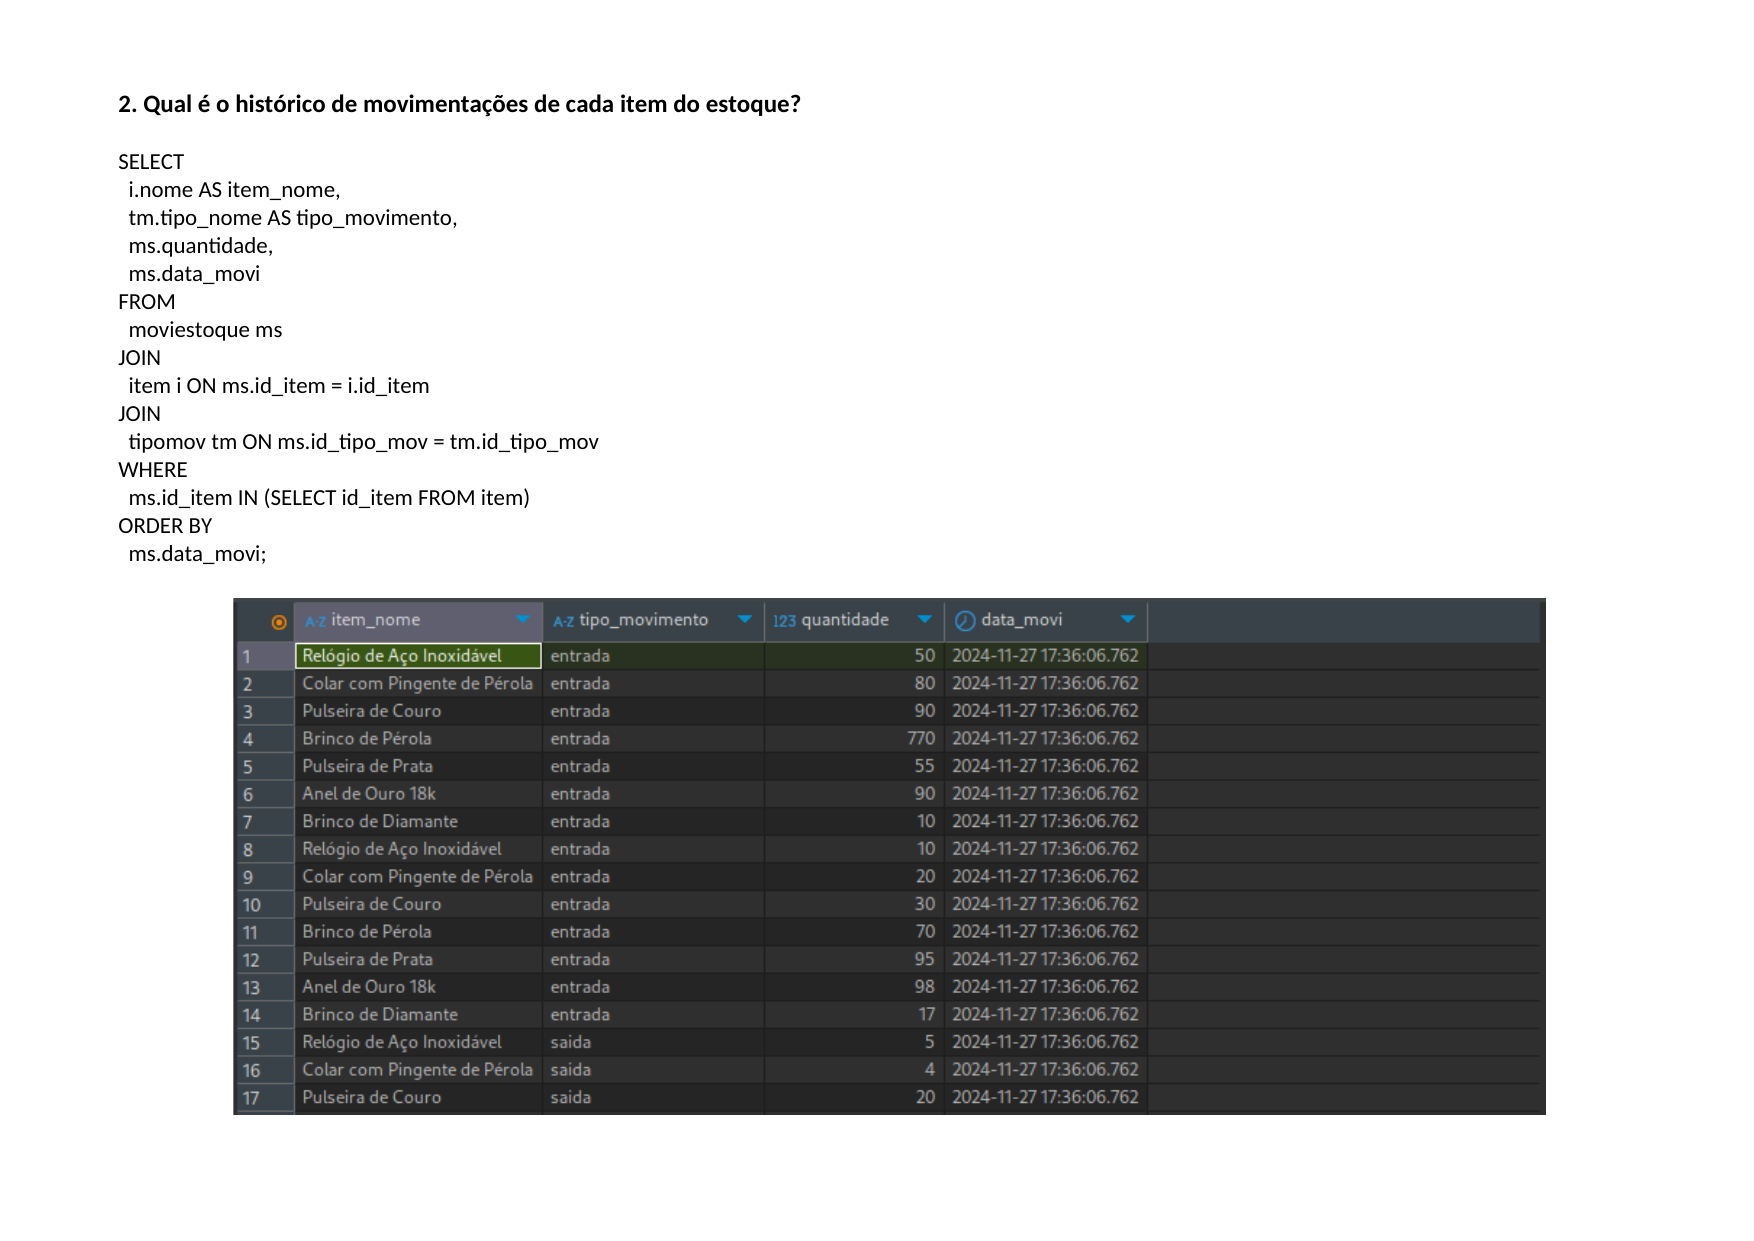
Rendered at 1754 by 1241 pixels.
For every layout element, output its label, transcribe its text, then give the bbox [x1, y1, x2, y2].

text ms.id_item IN (SELECT id_item FROM item) [118, 483, 1606, 511]
text ORDER BY [118, 511, 1606, 539]
text 2. Qual é o histórico de movimentações de cada item do estoque? [118, 88, 1606, 119]
text ms.data_movi; [118, 539, 1606, 567]
text WHERE [118, 455, 1606, 483]
picture [233, 598, 1546, 1115]
text tm.tipo_nome AS tipo_movimento, [118, 203, 1606, 231]
text moviestoque ms [118, 315, 1606, 343]
text SELECT [118, 147, 1606, 175]
text ms.quantidade, [118, 231, 1606, 259]
text tipomov tm ON ms.id_tipo_mov = tm.id_tipo_mov [118, 427, 1606, 455]
text i.nome AS item_nome, [118, 175, 1606, 203]
text item i ON ms.id_item = i.id_item [118, 371, 1606, 399]
text JOIN [118, 399, 1606, 427]
text ms.data_movi [118, 259, 1606, 287]
text JOIN [118, 343, 1606, 371]
text FROM [118, 287, 1606, 315]
